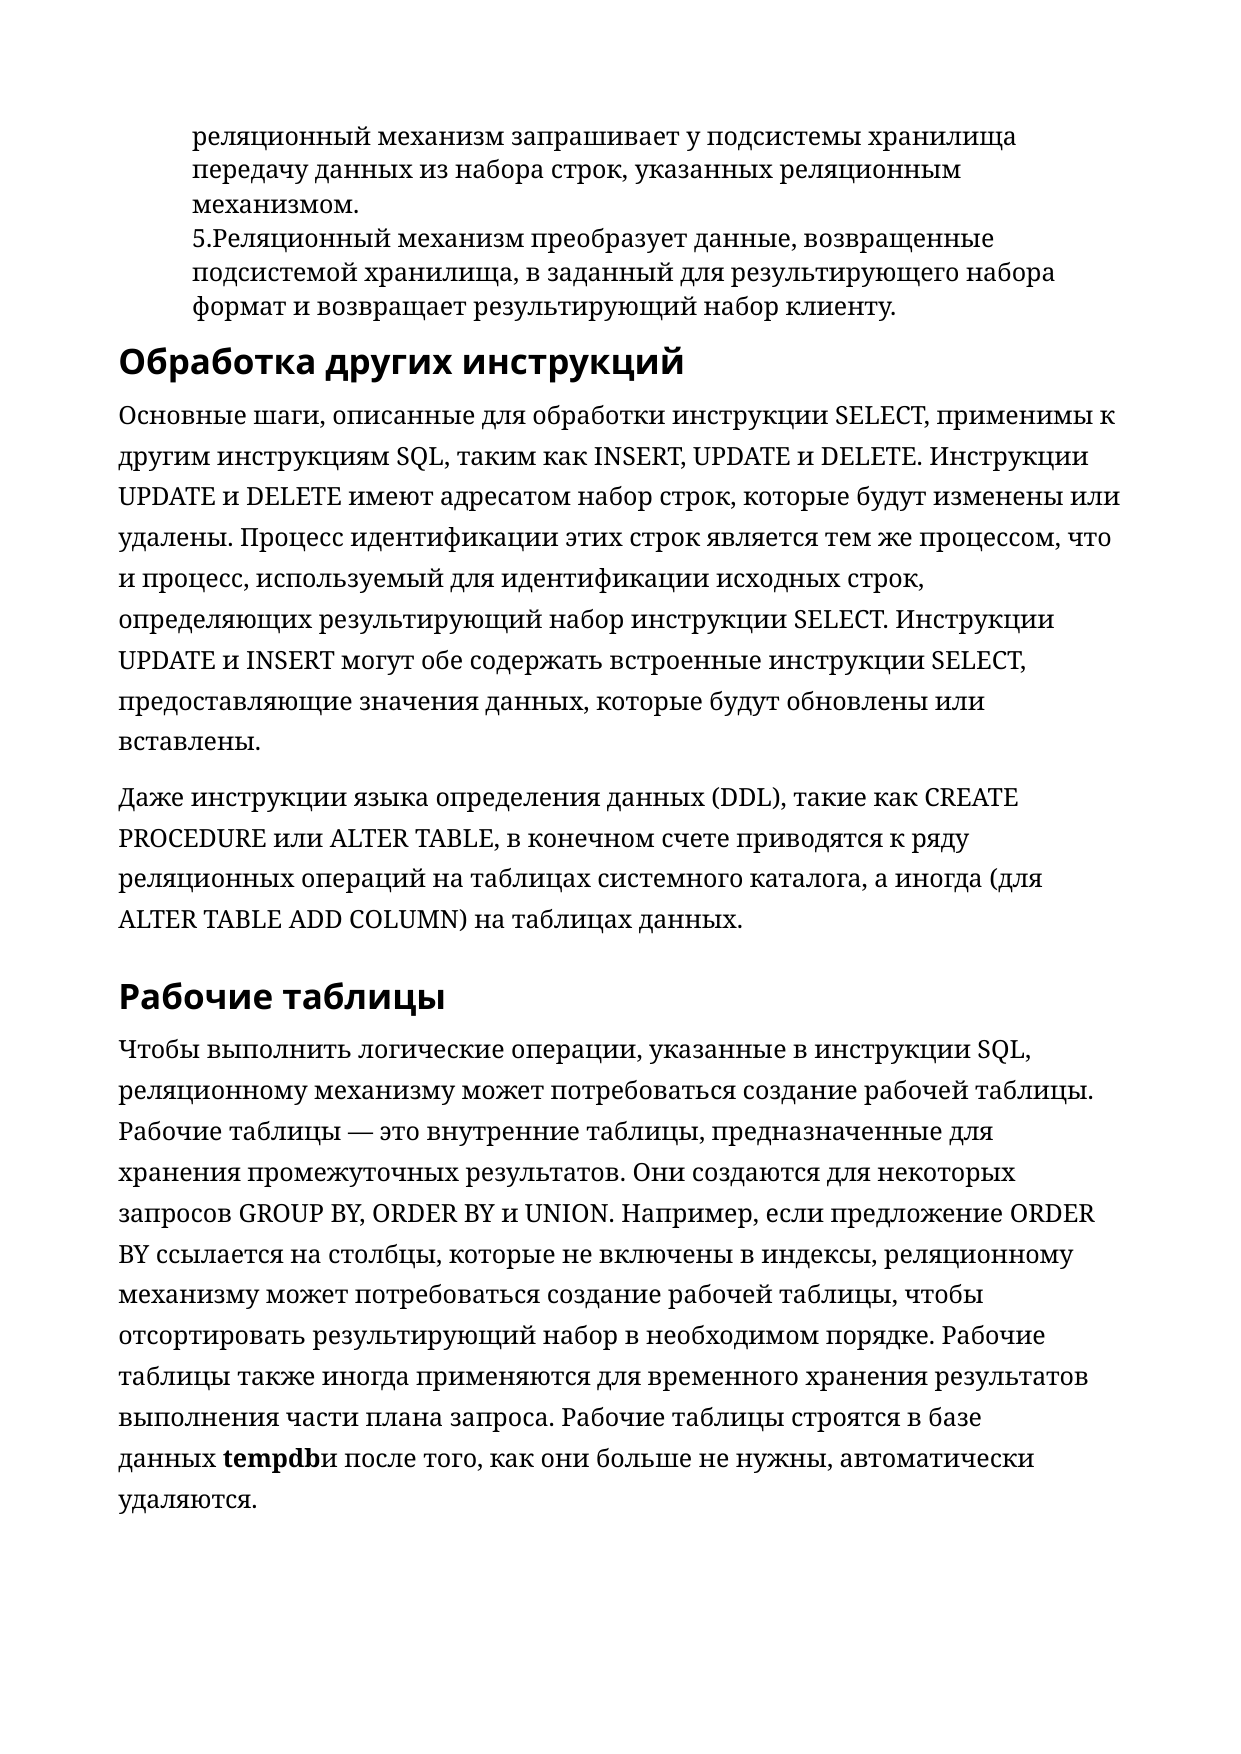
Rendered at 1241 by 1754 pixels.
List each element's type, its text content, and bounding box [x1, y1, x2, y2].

text Основные шаги, описанные для обработки инструкции SELECT, применимы к другим инструкциям SQL, таким как INSERT, UPDATE и DELETE. Инструкции UPDATE и DELETE имеют адресатом набор строк, которые будут изменены или удалены. Процесс идентификации этих строк является тем же процессом, что и процесс, используемый для идентификации исходных строк, определяющих результирующий набор инструкции SELECT. Инструкции UPDATE и INSERT могут обе содержать встроенные инструкции SELECT, предоставляющие значения данных, которые будут обновлены или вставлены. [118, 397, 1122, 758]
subtitle Рабочие таблицы [118, 972, 1122, 1019]
list реляционный механизм запрашивает у подсистемы хранилища передачу данных из набора строк, указанных реляционным механизмом. [118, 118, 1122, 220]
text Чтобы выполнить логические операции, указанные в инструкции SQL, реляционному механизму может потребоваться создание рабочей таблицы. Рабочие таблицы — это внутренние таблицы, предназначенные для хранения промежуточных результатов. Они создаются для некоторых запросов GROUP BY, ORDER BY и UNION. Например, если предложение ORDER BY ссылается на столбцы, которые не включены в индексы, реляционному механизму может потребоваться создание рабочей таблицы, чтобы отсортировать результирующий набор в необходимом порядке. Рабочие таблицы также иногда применяются для временного хранения результатов выполнения части плана запроса. Рабочие таблицы строятся в базе данных tempdbи после того, как они больше не нужны, автоматически удаляются. [118, 1032, 1122, 1515]
list Реляционный механизм преобразует данные, возвращенные подсистемой хранилища, в заданный для результирующего набора формат и возвращает результирующий набор клиенту. [118, 220, 1122, 322]
text Даже инструкции языка определения данных (DDL), такие как CREATE PROCEDURE или ALTER TABLE, в конечном счете приводятся к ряду реляционных операций на таблицах системного каталога, а иногда (для ALTER TABLE ADD COLUMN) на таблицах данных. [118, 779, 1122, 936]
subtitle Обработка других инструкций [118, 337, 1122, 385]
